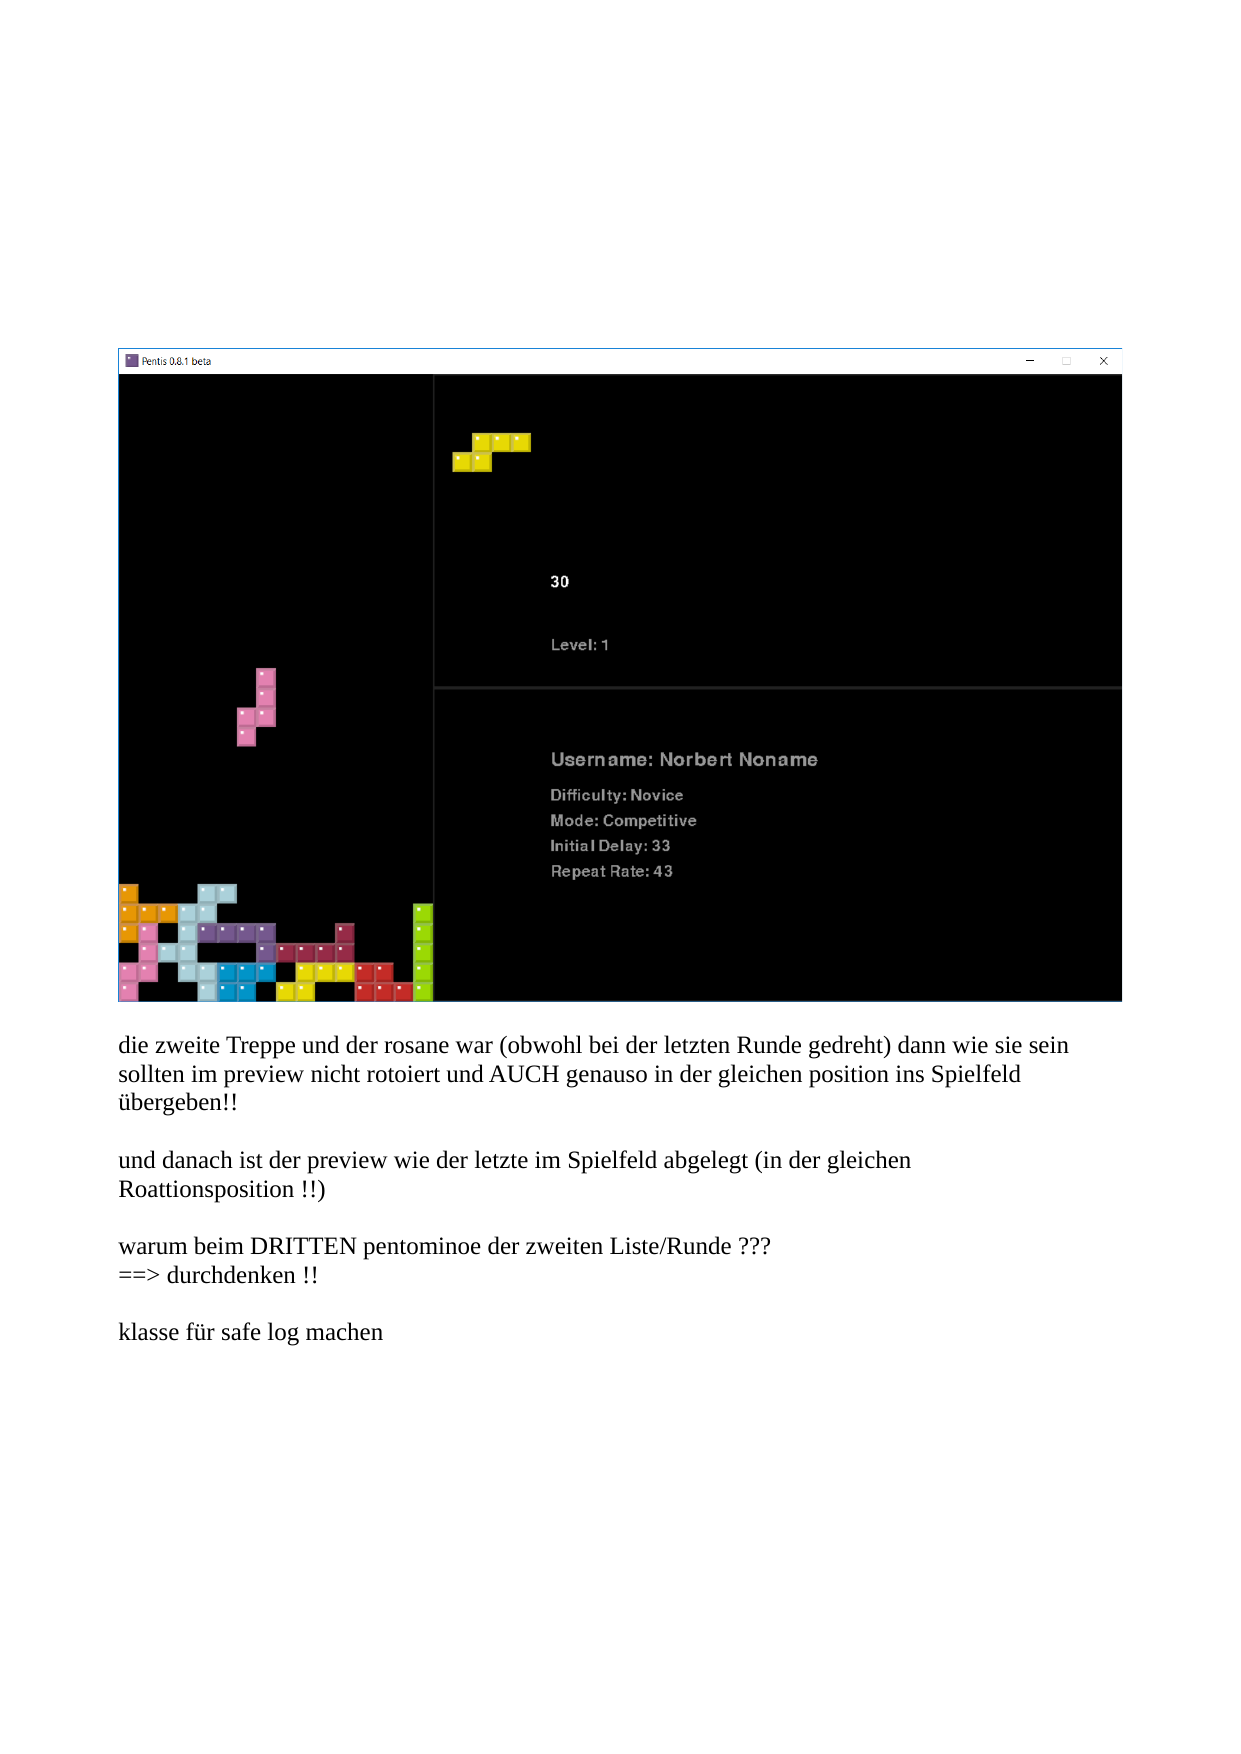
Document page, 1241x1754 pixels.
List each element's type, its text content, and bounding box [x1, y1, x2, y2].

text klasse für safe log machen [118, 1317, 1122, 1346]
text warum beim DRITTEN pentominoe der zweiten Liste/Runde ??? [118, 1231, 1122, 1260]
picture [237, 982, 254, 986]
text die zweite Treppe und der rosane war (obwohl bei der letzten Runde gedreht) dann wie sie sein sollten im preview nicht rotoiert und AUCH genauso in der gleichen position ins Spielfeld übergeben!! [118, 1030, 1122, 1116]
picture [118, 348, 1123, 1002]
text ==> durchdenken !! [118, 1260, 1122, 1289]
text und danach ist der preview wie der letzte im Spielfeld abgelegt (in der gleichen Roattionsposition !!) [118, 1145, 1122, 1202]
